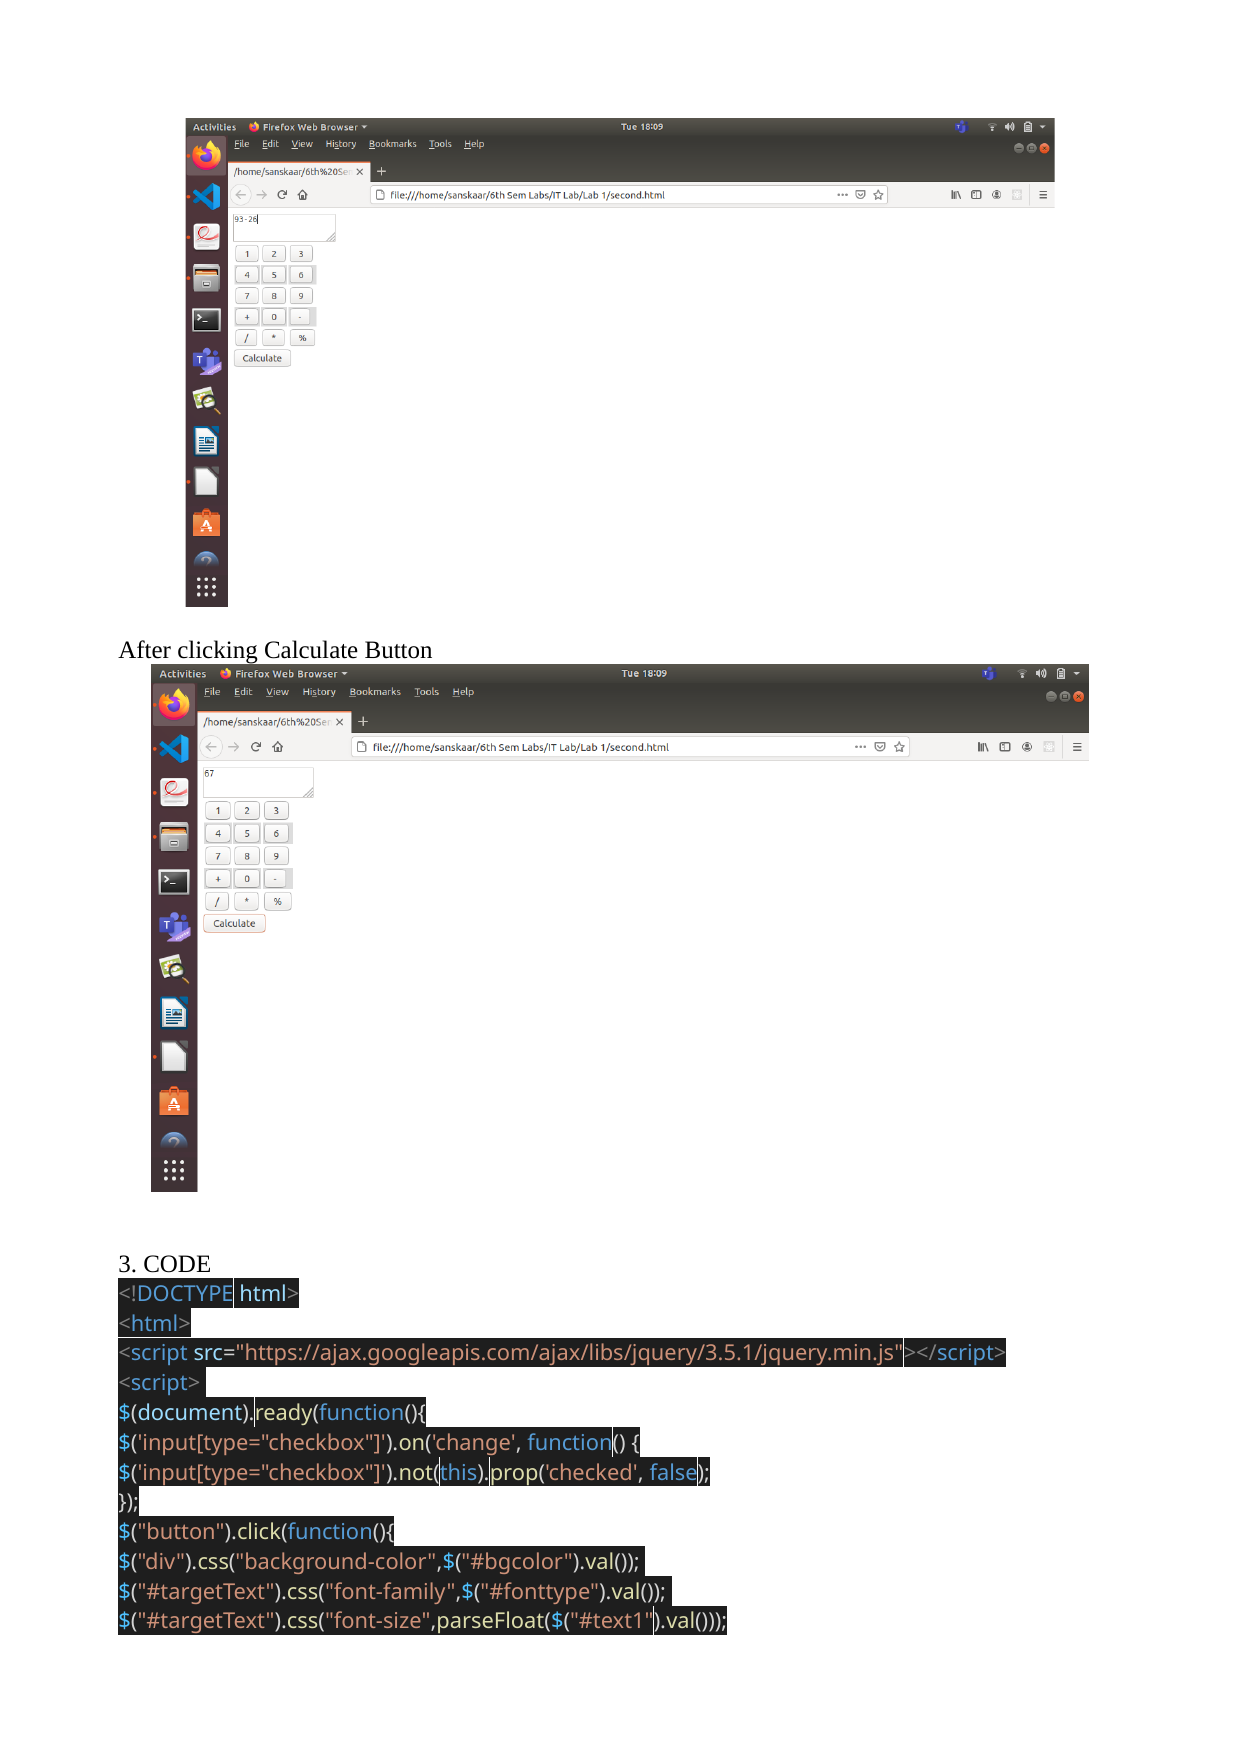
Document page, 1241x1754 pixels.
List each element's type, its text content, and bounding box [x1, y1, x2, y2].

text $("#targetText").css("font-family",$("#fonttype").val()); [118, 1576, 1122, 1606]
text <html> [118, 1308, 1122, 1337]
text $('input[type="checkbox"]').not(this).prop('checked', false); [118, 1457, 1122, 1486]
text 3. CODE [118, 1249, 1122, 1278]
text $("#targetText").css("font-size",parseFloat($("#text1").val())); [118, 1606, 1122, 1635]
text $("button").click(function(){ [118, 1516, 1122, 1546]
picture [151, 664, 1089, 1192]
text $("div").css("background-color",$("#bgcolor").val()); [118, 1546, 1122, 1576]
text After clicking Calculate Button [118, 636, 1122, 664]
text }); [118, 1486, 1122, 1516]
text $(document).ready(function(){ [118, 1397, 1122, 1427]
text <script src="https://ajax.googleapis.com/ajax/libs/jquery/3.5.1/jquery.min.js"></script> [118, 1337, 1122, 1367]
text $('input[type="checkbox"]').on('change', function() { [118, 1427, 1122, 1457]
text <!DOCTYPE html> [118, 1278, 1122, 1308]
picture [185, 118, 1055, 607]
text <script> [118, 1367, 1122, 1397]
